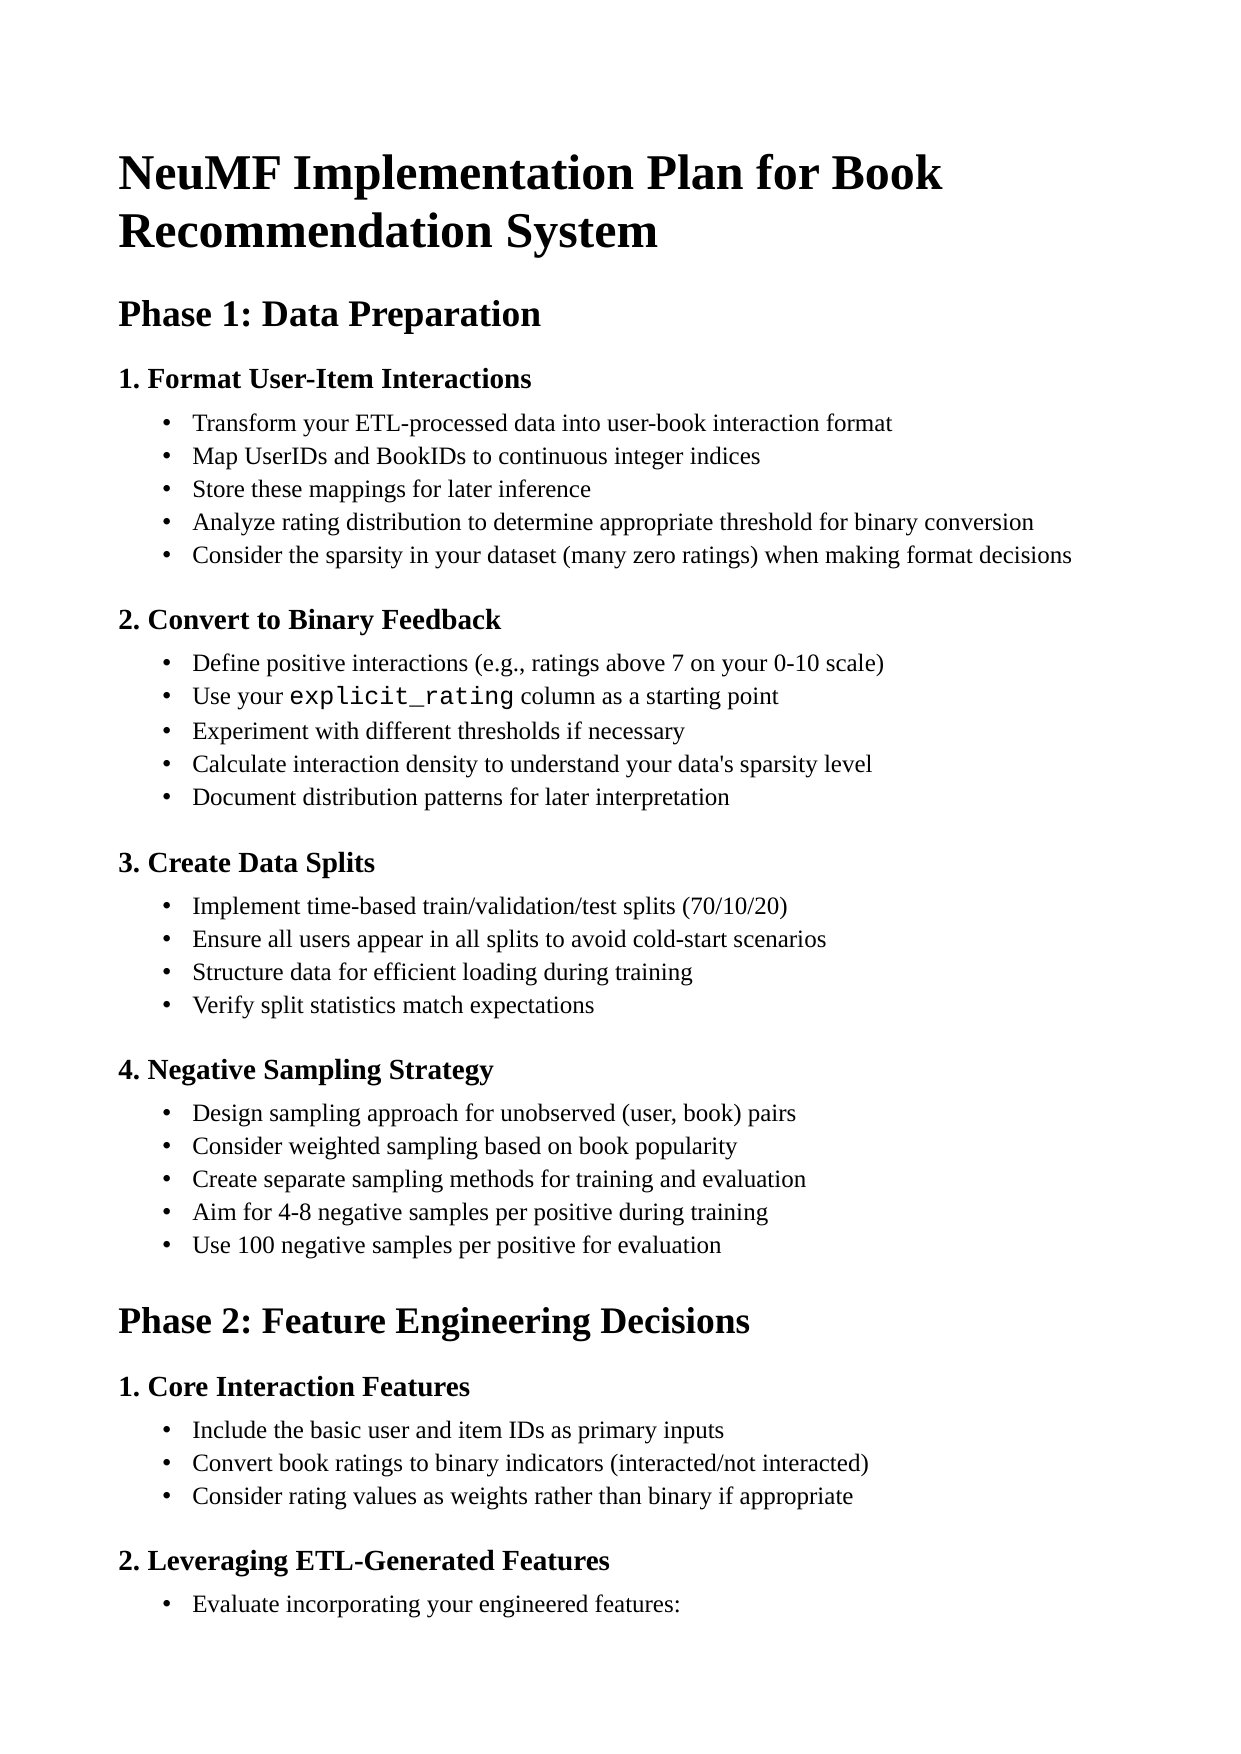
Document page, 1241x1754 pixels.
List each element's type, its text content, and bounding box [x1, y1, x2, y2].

subtitle 4. Negative Sampling Strategy [118, 1052, 1122, 1086]
list Consider weighted sampling based on book popularity [162, 1131, 1122, 1160]
subtitle Phase 2: Feature Engineering Decisions [118, 1298, 1122, 1342]
list Store these mappings for later inference [162, 474, 1122, 502]
list Convert book ratings to binary indicators (interacted/not interacted) [162, 1448, 1122, 1477]
subtitle 1. Format User-Item Interactions [118, 362, 1122, 395]
list Calculate interaction density to understand your data's sparsity level [162, 749, 1122, 778]
subtitle NeuMF Implementation Plan for Book Recommendation System [118, 143, 1122, 258]
list Consider rating values as weights rather than binary if appropriate [162, 1481, 1122, 1509]
list Map UserIDs and BookIDs to continuous integer indices [162, 441, 1122, 469]
list Verify split statistics match expectations [162, 990, 1122, 1018]
subtitle Phase 1: Data Preparation [118, 291, 1122, 334]
list Use your explicit_rating column as a starting point [162, 681, 1122, 712]
subtitle 2. Leveraging ETL-Generated Features [118, 1543, 1122, 1577]
list Document distribution patterns for later interpretation [162, 782, 1122, 811]
list Evaluate incorporating your engineered features: [162, 1589, 1122, 1618]
list Create separate sampling methods for training and evaluation [162, 1164, 1122, 1193]
list Define positive interactions (e.g., ratings above 7 on your 0-10 scale) [162, 648, 1122, 677]
list Consider the sparsity in your dataset (many zero ratings) when making format decisions [162, 540, 1122, 568]
subtitle 2. Convert to Binary Feedback [118, 602, 1122, 636]
list Implement time-based train/validation/test splits (70/10/20) [162, 891, 1122, 919]
list Aim for 4-8 negative samples per positive during training [162, 1197, 1122, 1226]
subtitle 1. Core Interaction Features [118, 1369, 1122, 1402]
subtitle 3. Create Data Splits [118, 845, 1122, 878]
list Analyze rating distribution to determine appropriate threshold for binary conversion [162, 507, 1122, 536]
list Design sampling approach for unobserved (user, book) pairs [162, 1098, 1122, 1127]
list Include the basic user and item IDs as primary inputs [162, 1415, 1122, 1443]
list Transform your ETL-processed data into user-book interaction format [162, 408, 1122, 436]
list Ensure all users appear in all splits to avoid cold-start scenarios [162, 924, 1122, 952]
list Use 100 negative samples per positive for evaluation [162, 1230, 1122, 1259]
list Experiment with different thresholds if necessary [162, 716, 1122, 745]
list Structure data for efficient loading during training [162, 957, 1122, 986]
